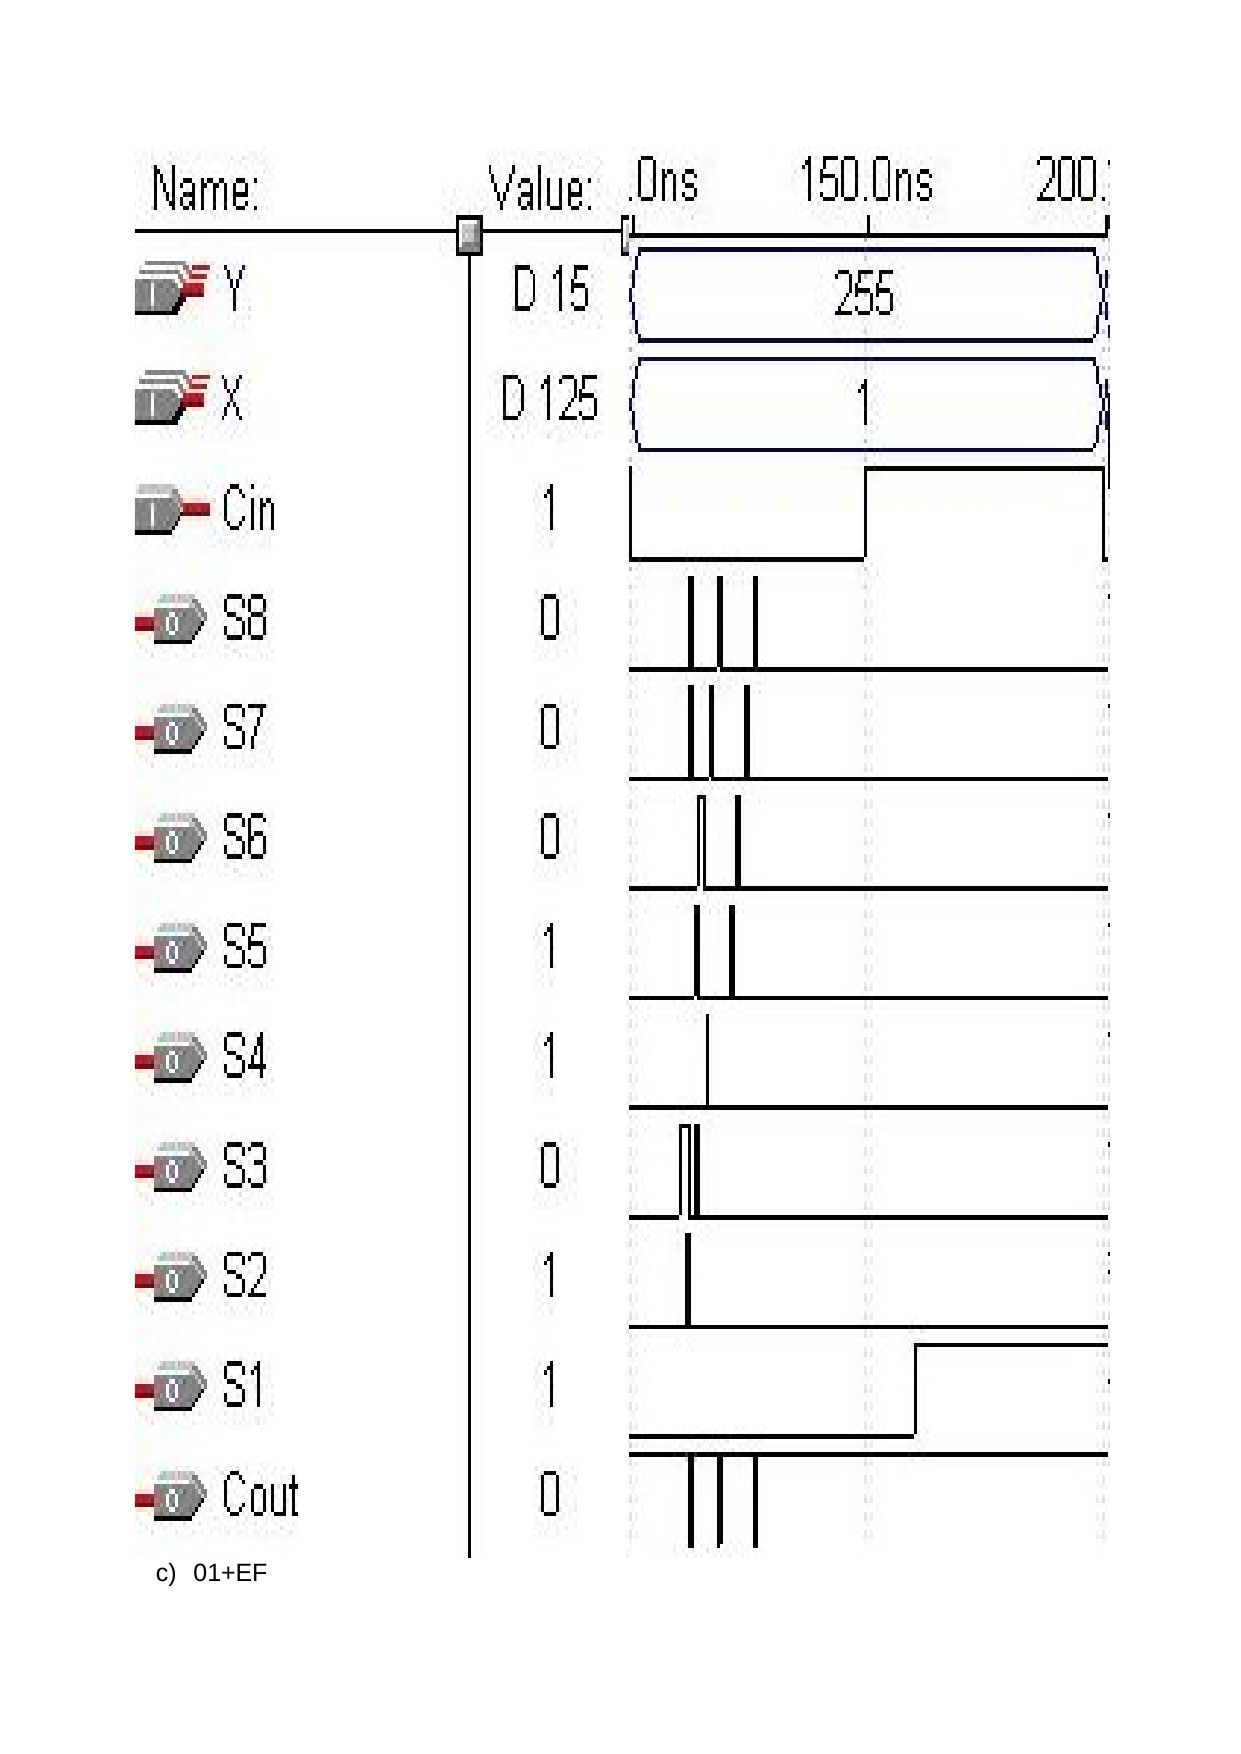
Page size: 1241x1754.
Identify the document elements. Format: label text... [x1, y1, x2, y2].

picture [134, 147, 1110, 1558]
list 01+EF [156, 159, 1122, 1587]
